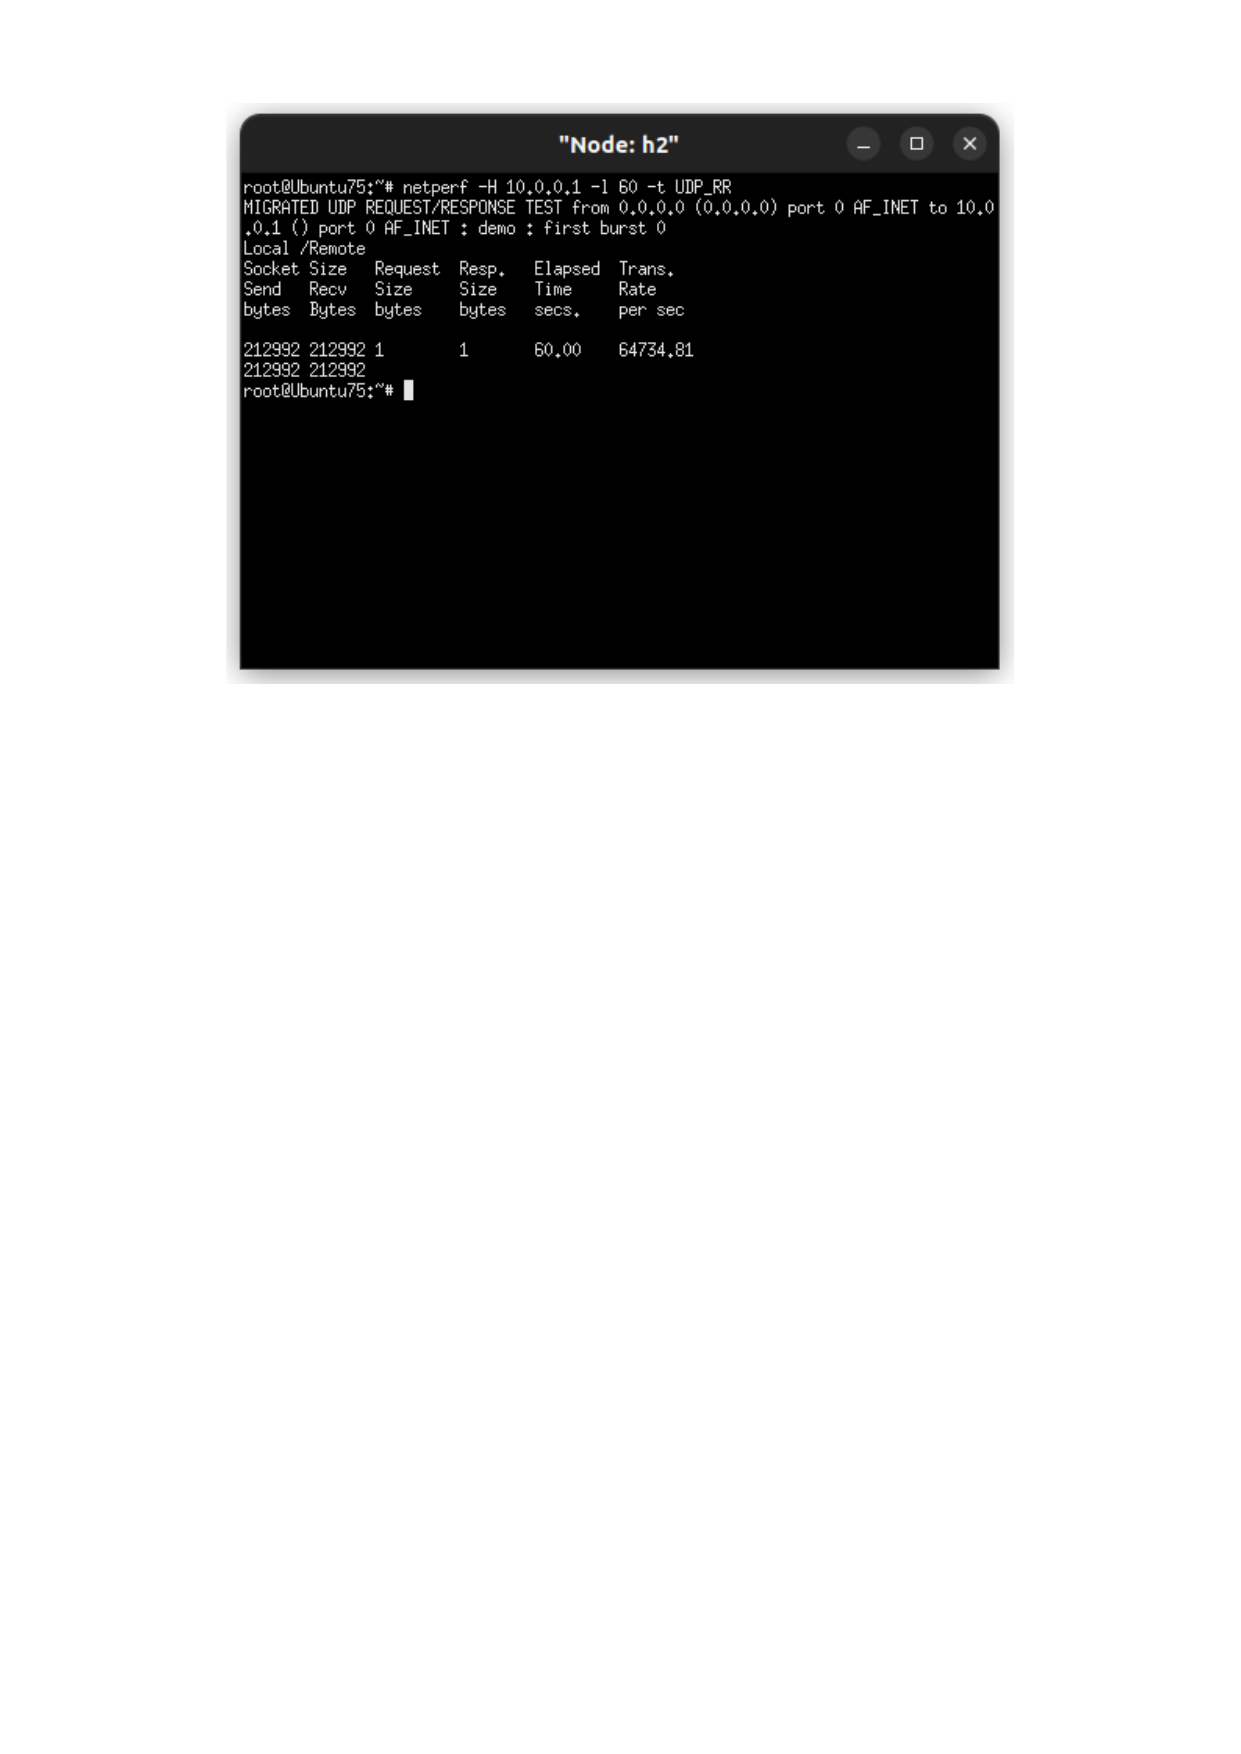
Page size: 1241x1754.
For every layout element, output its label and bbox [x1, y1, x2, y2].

picture [226, 103, 1014, 684]
